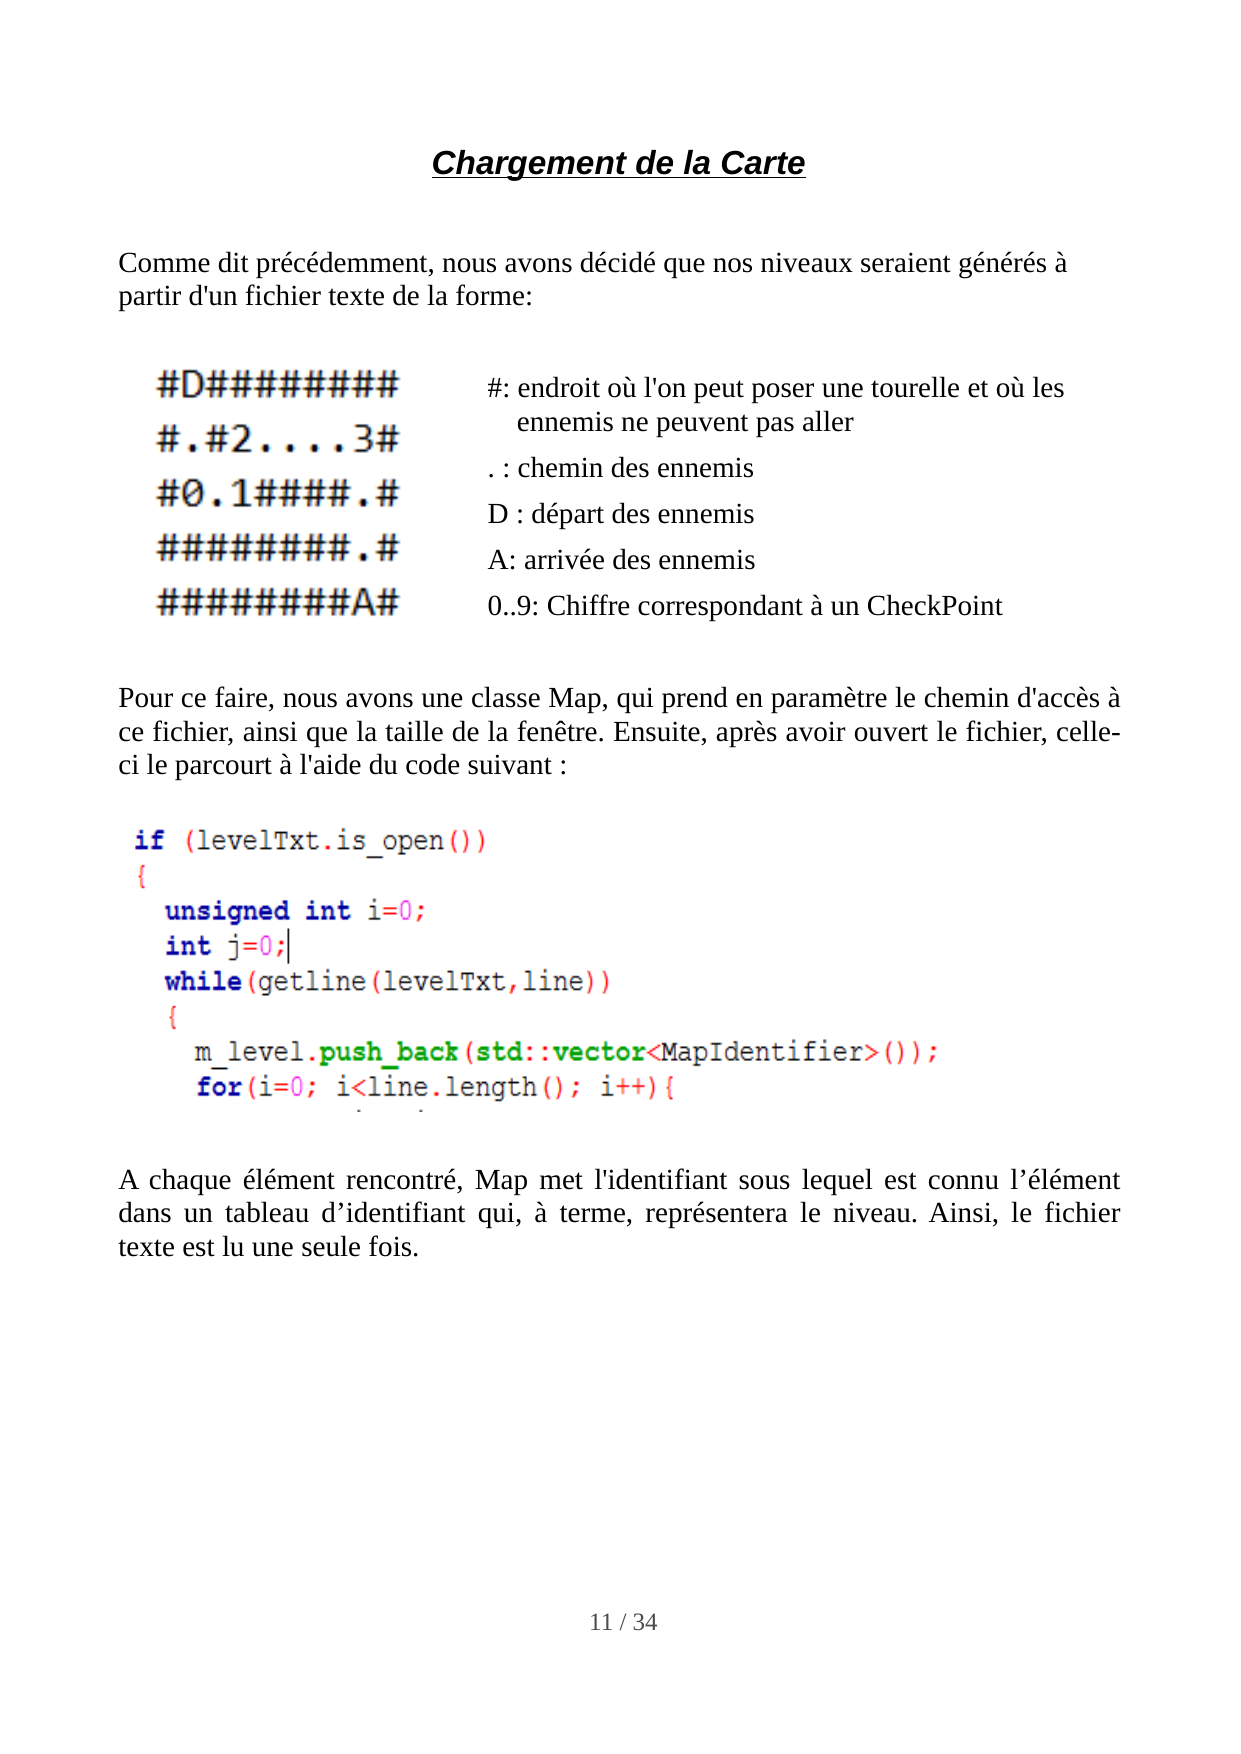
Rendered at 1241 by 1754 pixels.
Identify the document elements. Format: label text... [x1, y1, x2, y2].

text #: endroit où l'on peut poser une tourelle et où les ennemis ne peuvent pas aller [408, 371, 1122, 438]
text A chaque élément rencontré, Map met l'identifiant sous lequel est connu l’élément dans un tableau d’identifiant qui, à terme, représentera le niveau. Ainsi, le fichier texte est lu une seule fois. [118, 1162, 1122, 1262]
text [118, 450, 152, 484]
text 0..9: Chiffre correspondant à un CheckPoint [408, 588, 1122, 622]
text [118, 542, 152, 576]
picture [152, 362, 408, 626]
text D : départ des ennemis [408, 496, 1122, 530]
subtitle Chargement de la Carte [118, 143, 1122, 182]
text [118, 588, 152, 622]
text [118, 496, 152, 530]
text [118, 371, 152, 438]
text Comme dit précédemment, nous avons décidé que nos niveaux seraient générés à partir d'un fichier texte de la forme: [118, 245, 1122, 312]
picture [131, 825, 953, 1112]
text A: arrivée des ennemis [408, 542, 1122, 576]
text . : chemin des ennemis [408, 450, 1122, 484]
text Pour ce faire, nous avons une classe Map, qui prend en paramètre le chemin d'accès à ce fichier, ainsi que la taille de la fenêtre. Ensuite, après avoir ouvert le fichier, celle-ci le parcourt à l'aide du code suivant : [118, 680, 1122, 781]
